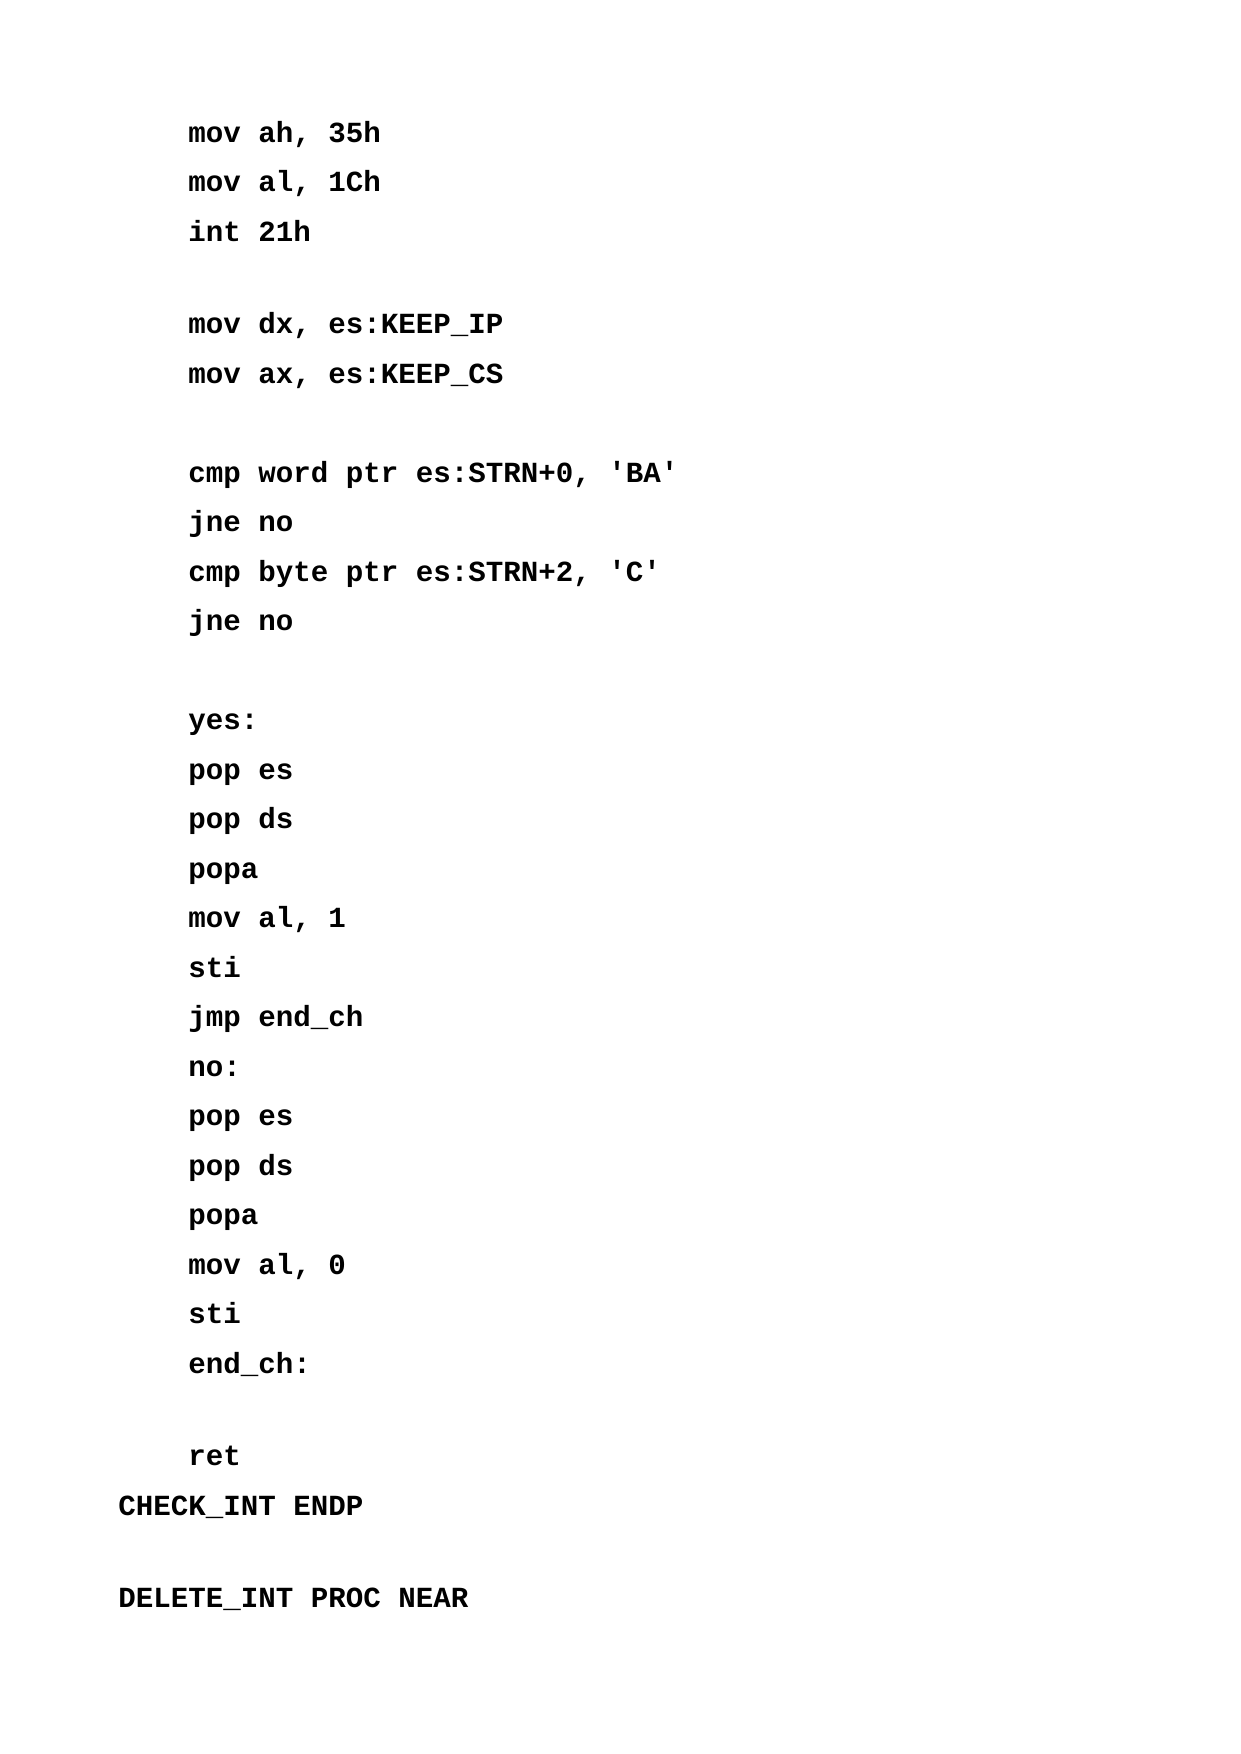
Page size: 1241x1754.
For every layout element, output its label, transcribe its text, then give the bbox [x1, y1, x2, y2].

text pop ds [118, 804, 1122, 837]
text mov ax, es:KEEP_CS [118, 359, 1122, 392]
text mov ah, 35h [118, 118, 1122, 151]
text pop es [118, 1101, 1122, 1134]
text cmp byte ptr es:STRN+2, 'C' [118, 557, 1122, 590]
text yes: [118, 706, 1122, 738]
text mov al, 1 [118, 903, 1122, 936]
text mov al, 1Ch [118, 168, 1122, 201]
text mov al, 0 [118, 1250, 1122, 1283]
text no: [118, 1052, 1122, 1085]
text sti [118, 1299, 1122, 1332]
text end_ch: [118, 1349, 1122, 1382]
text sti [118, 953, 1122, 986]
text jne no [118, 607, 1122, 639]
text jne no [118, 508, 1122, 541]
text pop ds [118, 1151, 1122, 1184]
text popa [118, 854, 1122, 887]
text DELETE_INT PROC NEAR [118, 1583, 1122, 1616]
text ret [118, 1441, 1122, 1474]
text jmp end_ch [118, 1002, 1122, 1035]
text cmp word ptr es:STRN+0, 'BA' [118, 458, 1122, 491]
text pop es [118, 755, 1122, 788]
text int 21h [118, 217, 1122, 250]
text popa [118, 1200, 1122, 1233]
text mov dx, es:KEEP_IP [118, 310, 1122, 343]
text CHECK_INT ENDP [118, 1491, 1122, 1524]
